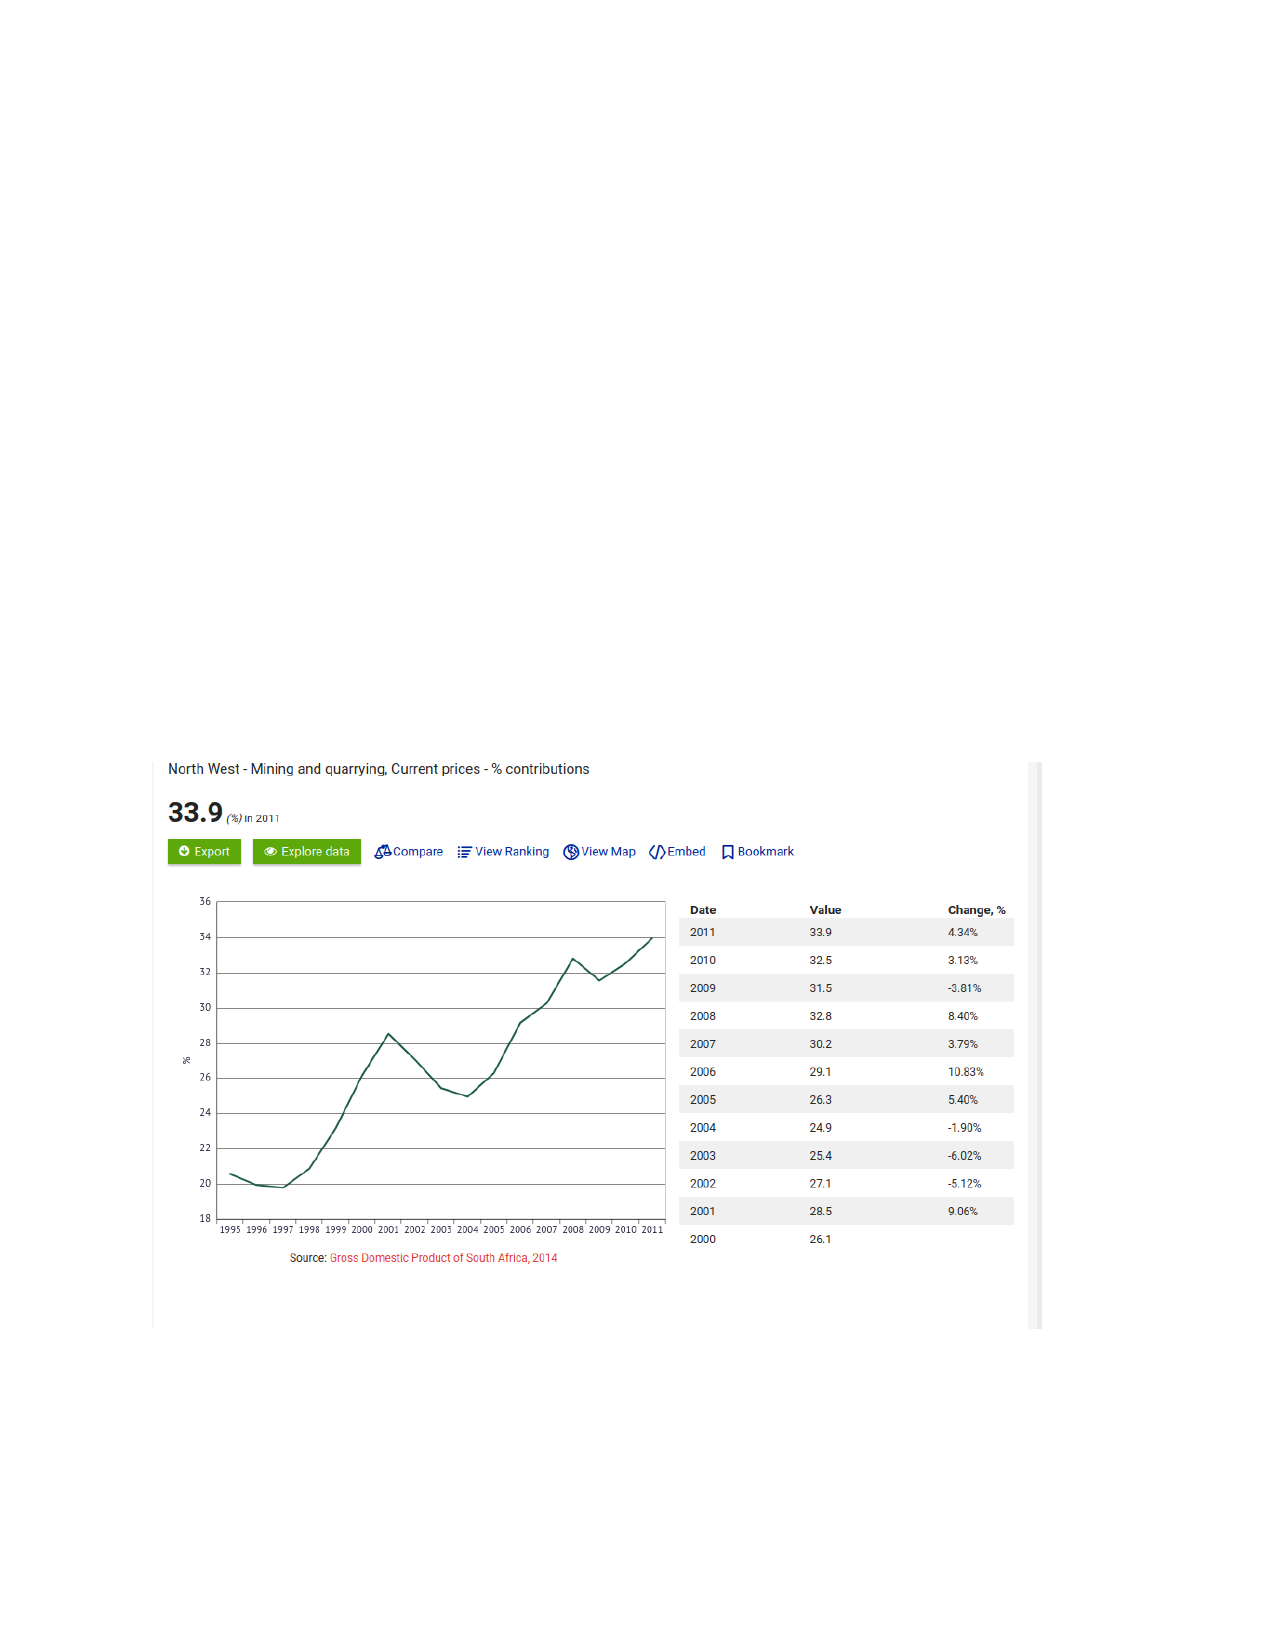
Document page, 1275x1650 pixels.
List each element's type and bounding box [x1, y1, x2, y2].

picture [152, 762, 1042, 1329]
